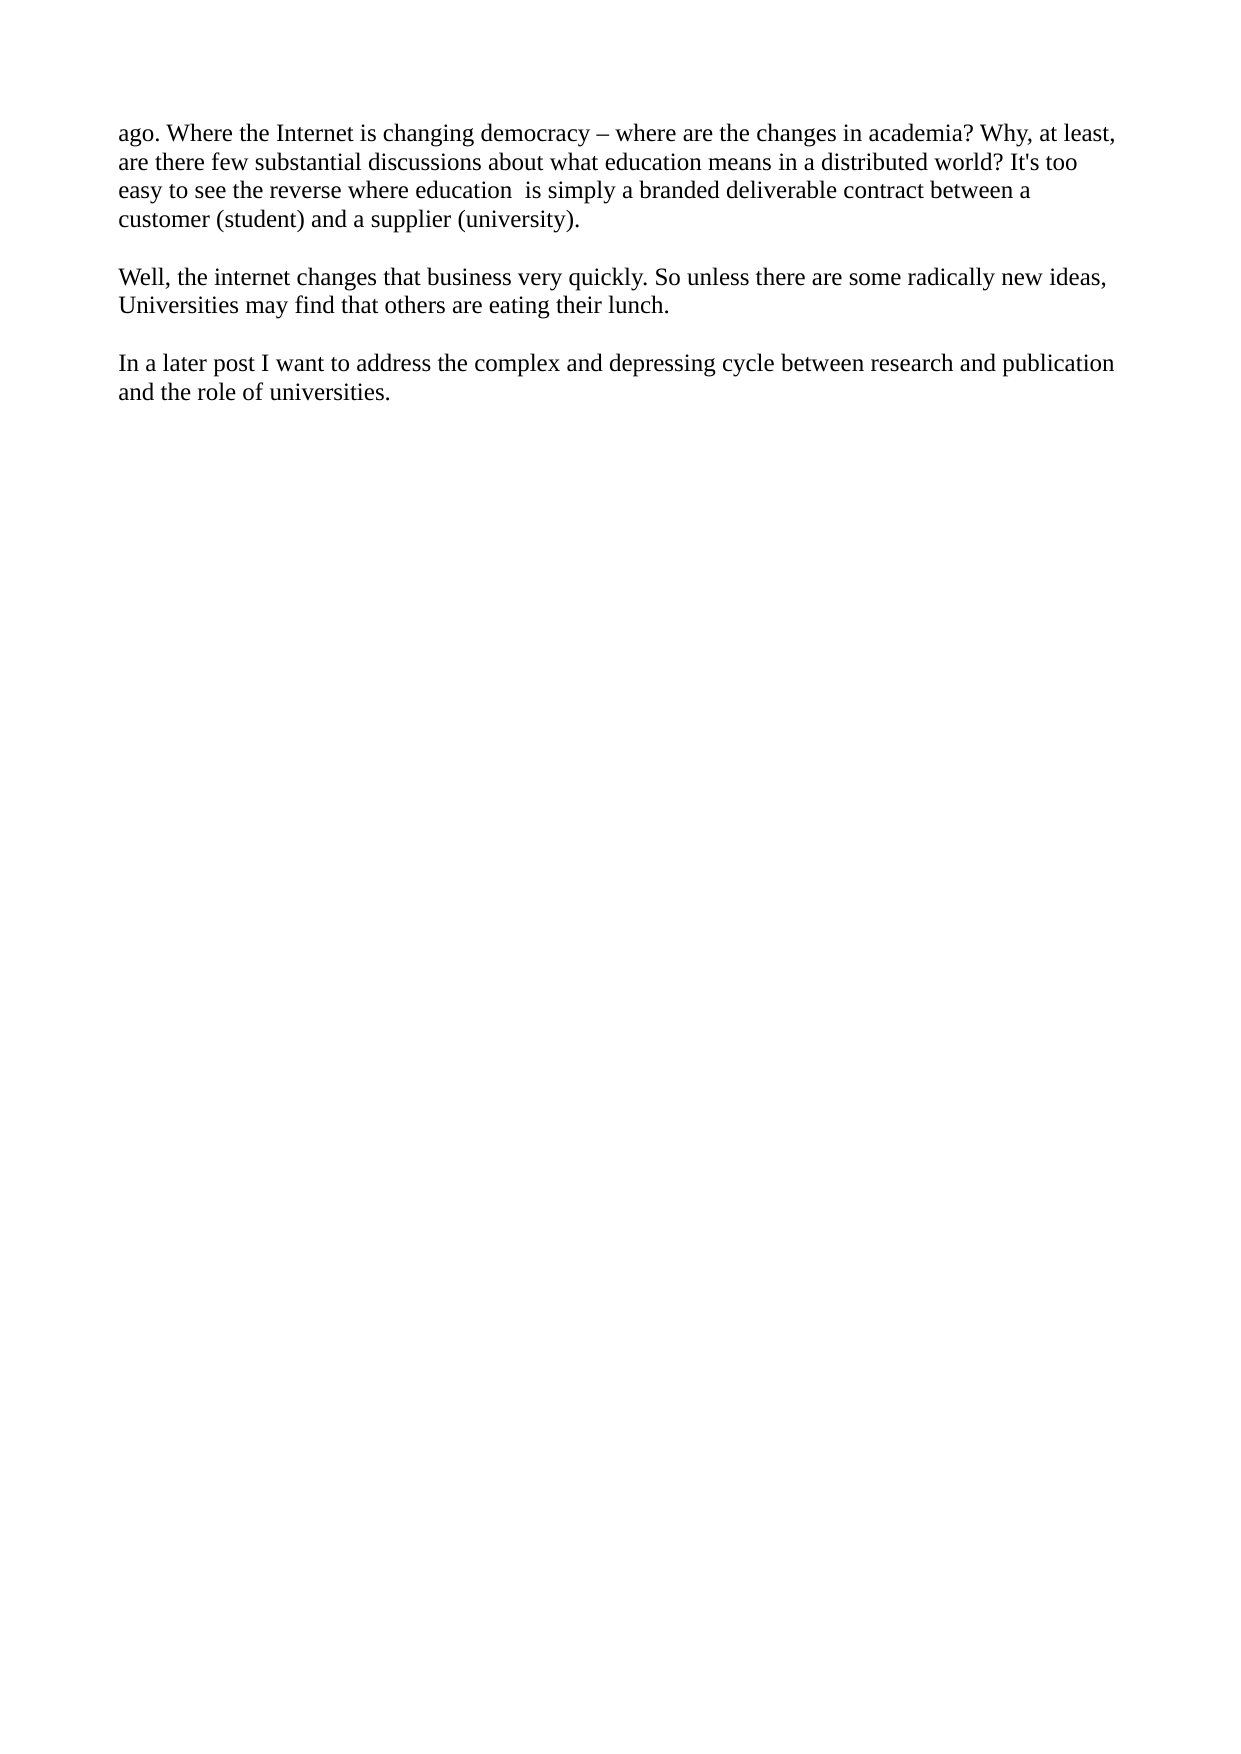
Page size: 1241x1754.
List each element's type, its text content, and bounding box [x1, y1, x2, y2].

text ago. Where the Internet is changing democracy – where are the changes in academia? Why, at least, are there few substantial discussions about what education means in a distributed world? It's too easy to see the reverse where education is simply a branded deliverable contract between a customer (student) and a supplier (university). [118, 118, 1122, 233]
text In a later post I want to address the complex and depressing cycle between research and publication and the role of universities. [118, 348, 1122, 406]
text Well, the internet changes that business very quickly. So unless there are some radically new ideas, Universities may find that others are eating their lunch. [118, 262, 1122, 319]
